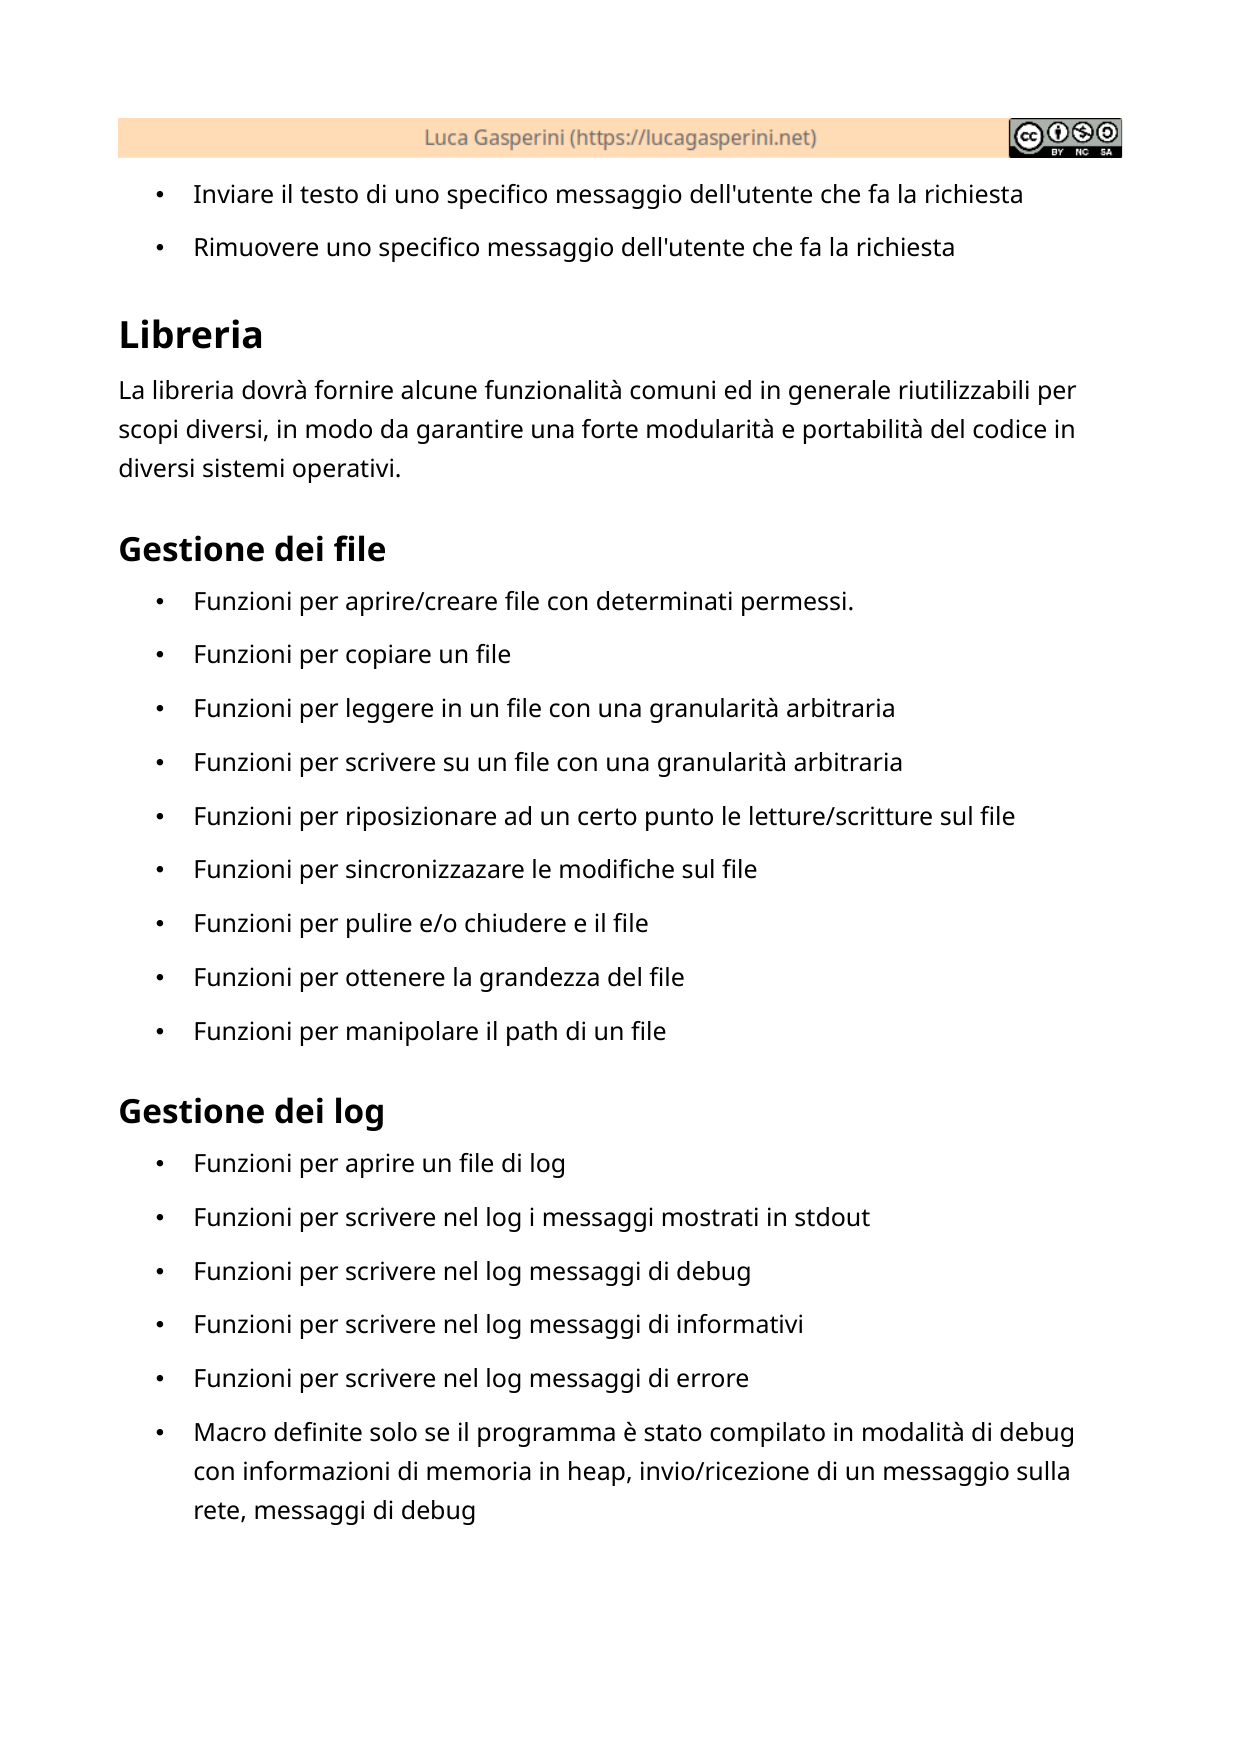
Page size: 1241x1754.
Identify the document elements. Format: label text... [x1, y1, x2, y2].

picture [118, 118, 1123, 158]
list Macro definite solo se il programma è stato compilato in modalità di debug con informazioni di memoria in heap, invio/ricezione di un messaggio sulla rete, messaggi di debug [156, 1414, 1122, 1527]
subtitle Gestione dei log [118, 1088, 1122, 1133]
list Funzioni per aprire/creare file con determinati permessi. [156, 583, 1122, 617]
list Funzioni per ottenere la grandezza del file [156, 959, 1122, 993]
subtitle Libreria [118, 309, 1122, 360]
text La libreria dovrà fornire alcune funzionalità comuni ed in generale riutilizzabili per scopi diversi, in modo da garantire una forte modularità e portabilità del codice in diversi sistemi operativi. [118, 372, 1122, 485]
list Funzioni per aprire un file di log [156, 1146, 1122, 1180]
list Funzioni per copiare un file [156, 637, 1122, 671]
list Rimuovere uno specifico messaggio dell'utente che fa la richiesta [156, 230, 1122, 264]
list Funzioni per pulire e/o chiudere e il file [156, 906, 1122, 940]
list Funzioni per sincronizzazare le modifiche sul file [156, 852, 1122, 886]
list Funzioni per leggere in un file con una granularità arbitraria [156, 691, 1122, 725]
subtitle Gestione dei file [118, 525, 1122, 571]
list Funzioni per scrivere su un file con una granularità arbitraria [156, 744, 1122, 778]
list Funzioni per scrivere nel log messaggi di debug [156, 1253, 1122, 1287]
list Funzioni per scrivere nel log messaggi di informativi [156, 1307, 1122, 1341]
list Funzioni per riposizionare ad un certo punto le letture/scritture sul file [156, 798, 1122, 832]
list Funzioni per scrivere nel log messaggi di errore [156, 1361, 1122, 1395]
list Inviare il testo di uno specifico messaggio dell'utente che fa la richiesta [156, 176, 1122, 210]
list Funzioni per scrivere nel log i messaggi mostrati in stdout [156, 1199, 1122, 1233]
list Funzioni per manipolare il path di un file [156, 1013, 1122, 1047]
